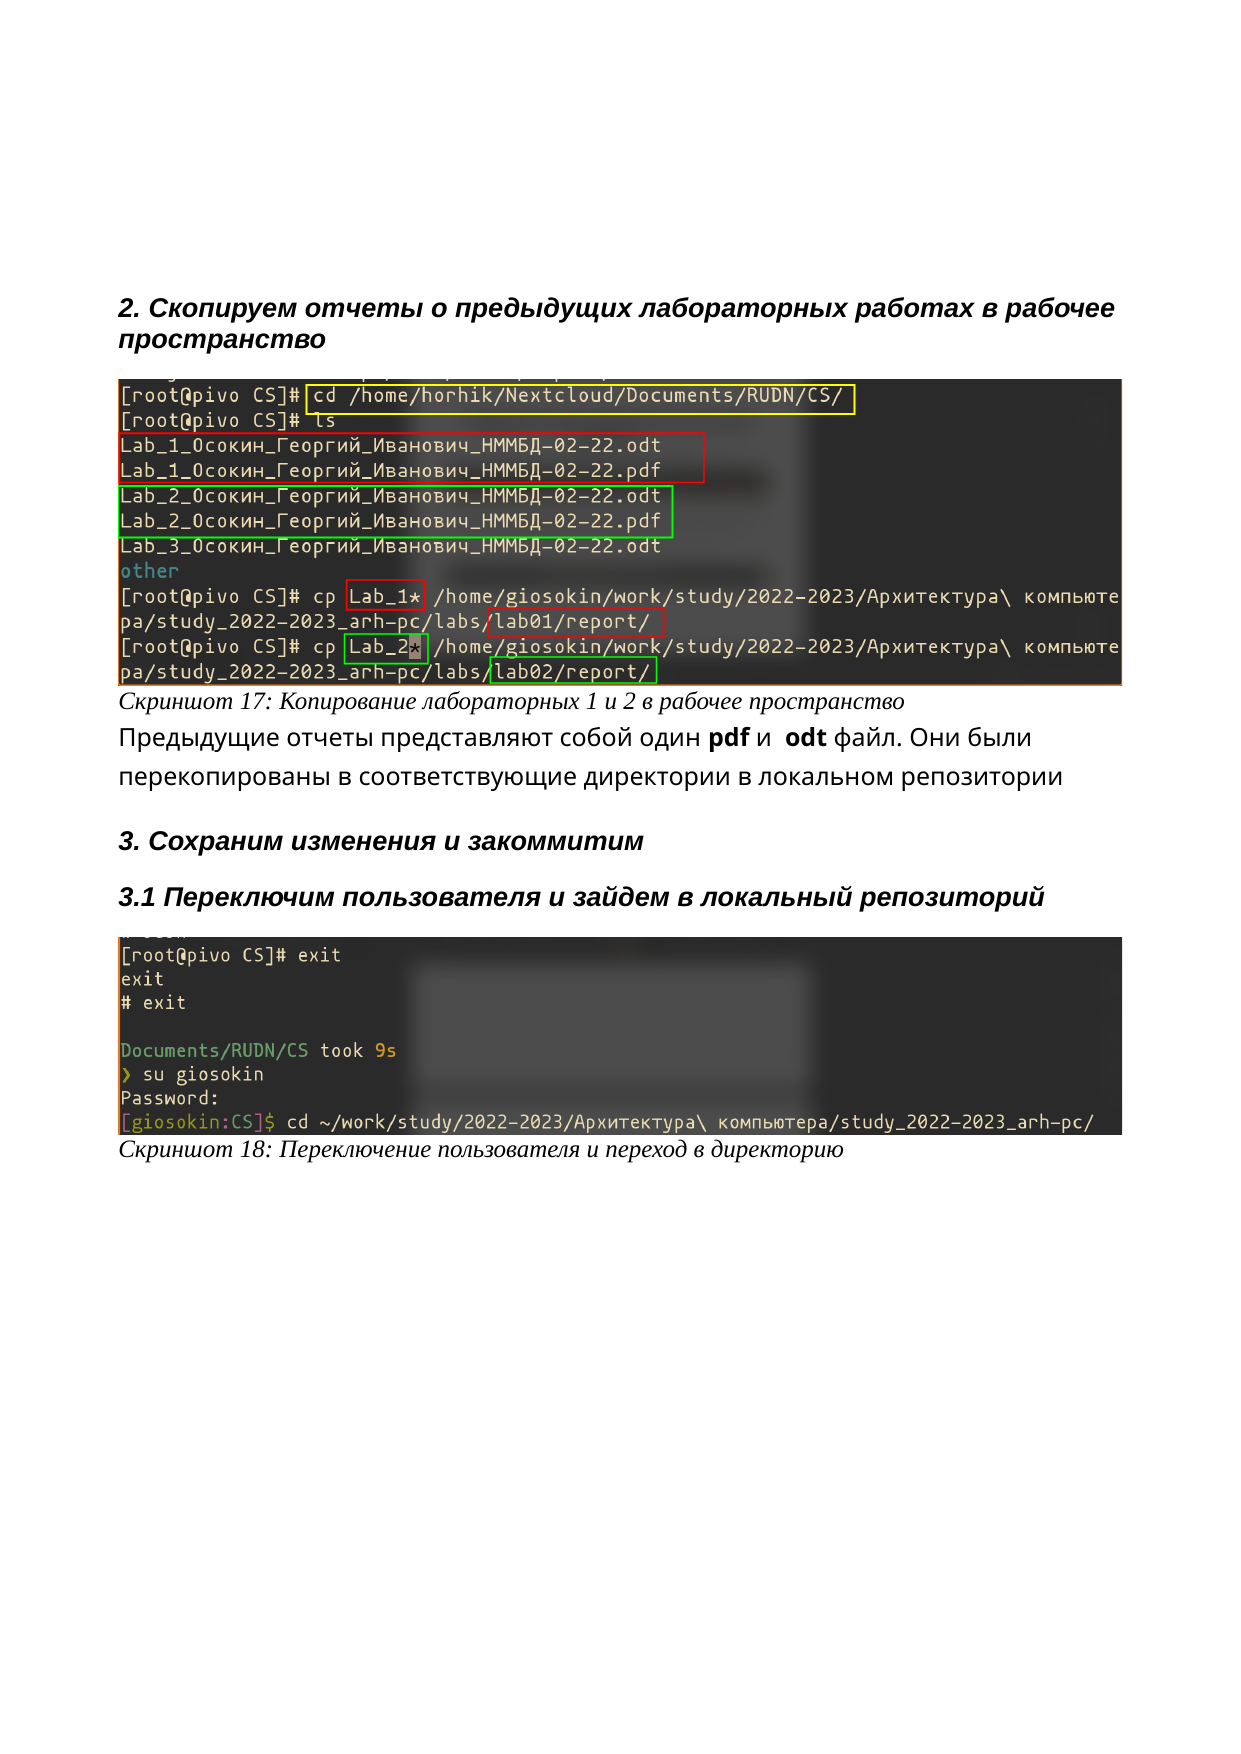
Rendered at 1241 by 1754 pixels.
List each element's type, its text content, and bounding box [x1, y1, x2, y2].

text Предыдущие отчеты представляют собой один pdf и odt файл. Они были перекопированы в соответствующие директории в локальном репозитории [118, 714, 1122, 793]
picture [118, 937, 1123, 1135]
subtitle 3. Сохраним изменения и закоммитим [118, 825, 1122, 856]
picture [118, 379, 1123, 686]
text Скриншот 17: Копирование лабораторных 1 и 2 в рабочее пространство [118, 686, 1122, 714]
text Скриншот 18: Переключение пользователя и переход в директорию [118, 1135, 1122, 1163]
subtitle 3.1 Переключим пользователя и зайдем в локальный репозиторий [118, 881, 1122, 913]
subtitle 2. Скопируем отчеты о предыдущих лабораторных работах в рабочее пространство [118, 292, 1122, 354]
text [118, 367, 1122, 379]
